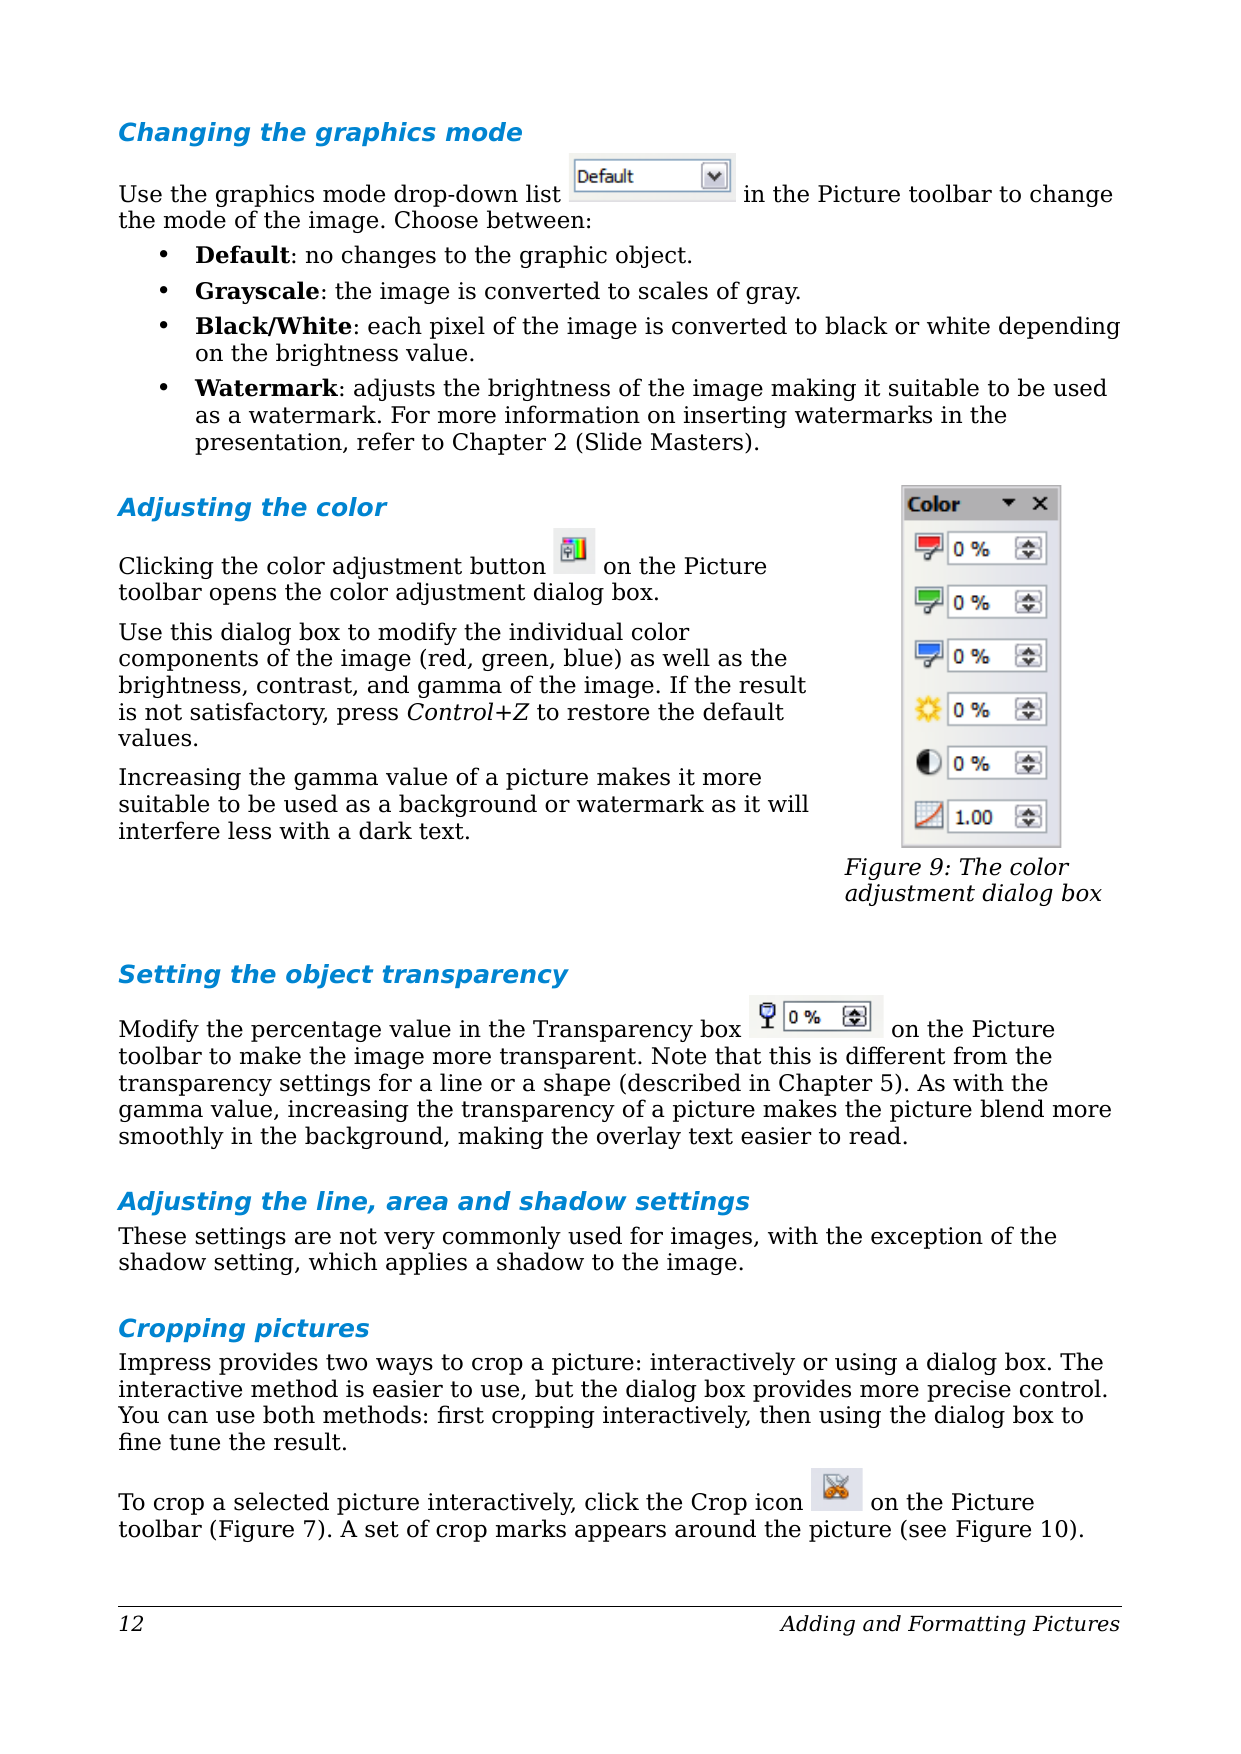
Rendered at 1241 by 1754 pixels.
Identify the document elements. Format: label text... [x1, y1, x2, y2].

subtitle Changing the graphics mode [118, 118, 1122, 147]
text Clicking the color adjustment button on the Picture toolbar opens the color adjustment dialog box. [118, 529, 844, 606]
text These settings are not very commonly used for images, with the exception of the shadow setting, which applies a shadow to the image. [118, 1223, 1122, 1276]
text To crop a selected picture interactively, click the Crop icon on the Picture toolbar (Figure 7). A set of crop marks appears around the picture (see Figure 10). [118, 1468, 1122, 1543]
picture [553, 528, 596, 574]
list Watermark: adjusts the brightness of the image making it suitable to be used as a watermark. For more information on inserting watermarks in the presentation, refer to Chapter 2 (Slide Masters). [156, 373, 1122, 456]
picture [749, 995, 884, 1038]
picture [811, 1468, 863, 1511]
picture [901, 485, 1062, 848]
list Black/White: each pixel of the image is converted to black or white depending on the brightness value. [156, 311, 1122, 367]
list Grayscale: the image is converted to scales of gray. [156, 276, 1122, 305]
list Default: no changes to the graphic object. [156, 241, 1122, 270]
subtitle Cropping pictures [118, 1314, 1122, 1343]
text Modify the percentage value in the Transparency box on the Picture toolbar to make the image more transparent. Note that this is different from the transparency settings for a line or a shape (described in Chapter 5). As with the gamma value, increasing the transparency of a picture makes the picture blend more smoothly in the background, making the overlay text easier to read. [118, 996, 1122, 1150]
list Use the graphics mode drop-down list in the Picture toolbar to change the mode of the image. Choose between: [118, 153, 1122, 234]
text Use this dialog box to modify the individual color components of the image (red, green, blue) as well as the brightness, contrast, and gamma of the image. If the result is not satisfactory, press Control+Z to restore the default values. [118, 619, 844, 752]
picture [568, 153, 736, 202]
subtitle Setting the object transparency [118, 960, 1122, 989]
text Increasing the gamma value of a picture makes it more suitable to be used as a background or watermark as it will interfere less with a dark text. [118, 764, 844, 844]
subtitle Adjusting the line, area and shadow settings [118, 1187, 1122, 1217]
subtitle Adjusting the color [118, 486, 1122, 854]
text Figure 9: The color adjustment dialog box [844, 854, 1118, 907]
text Impress provides two ways to crop a picture: interactively or using a dialog box. The interactive method is easier to use, but the dialog box provides more precise control. You can use both methods: first cropping interactively, then using the dialog box to fine tune the result. [118, 1349, 1122, 1456]
subtitle [844, 907, 1118, 926]
